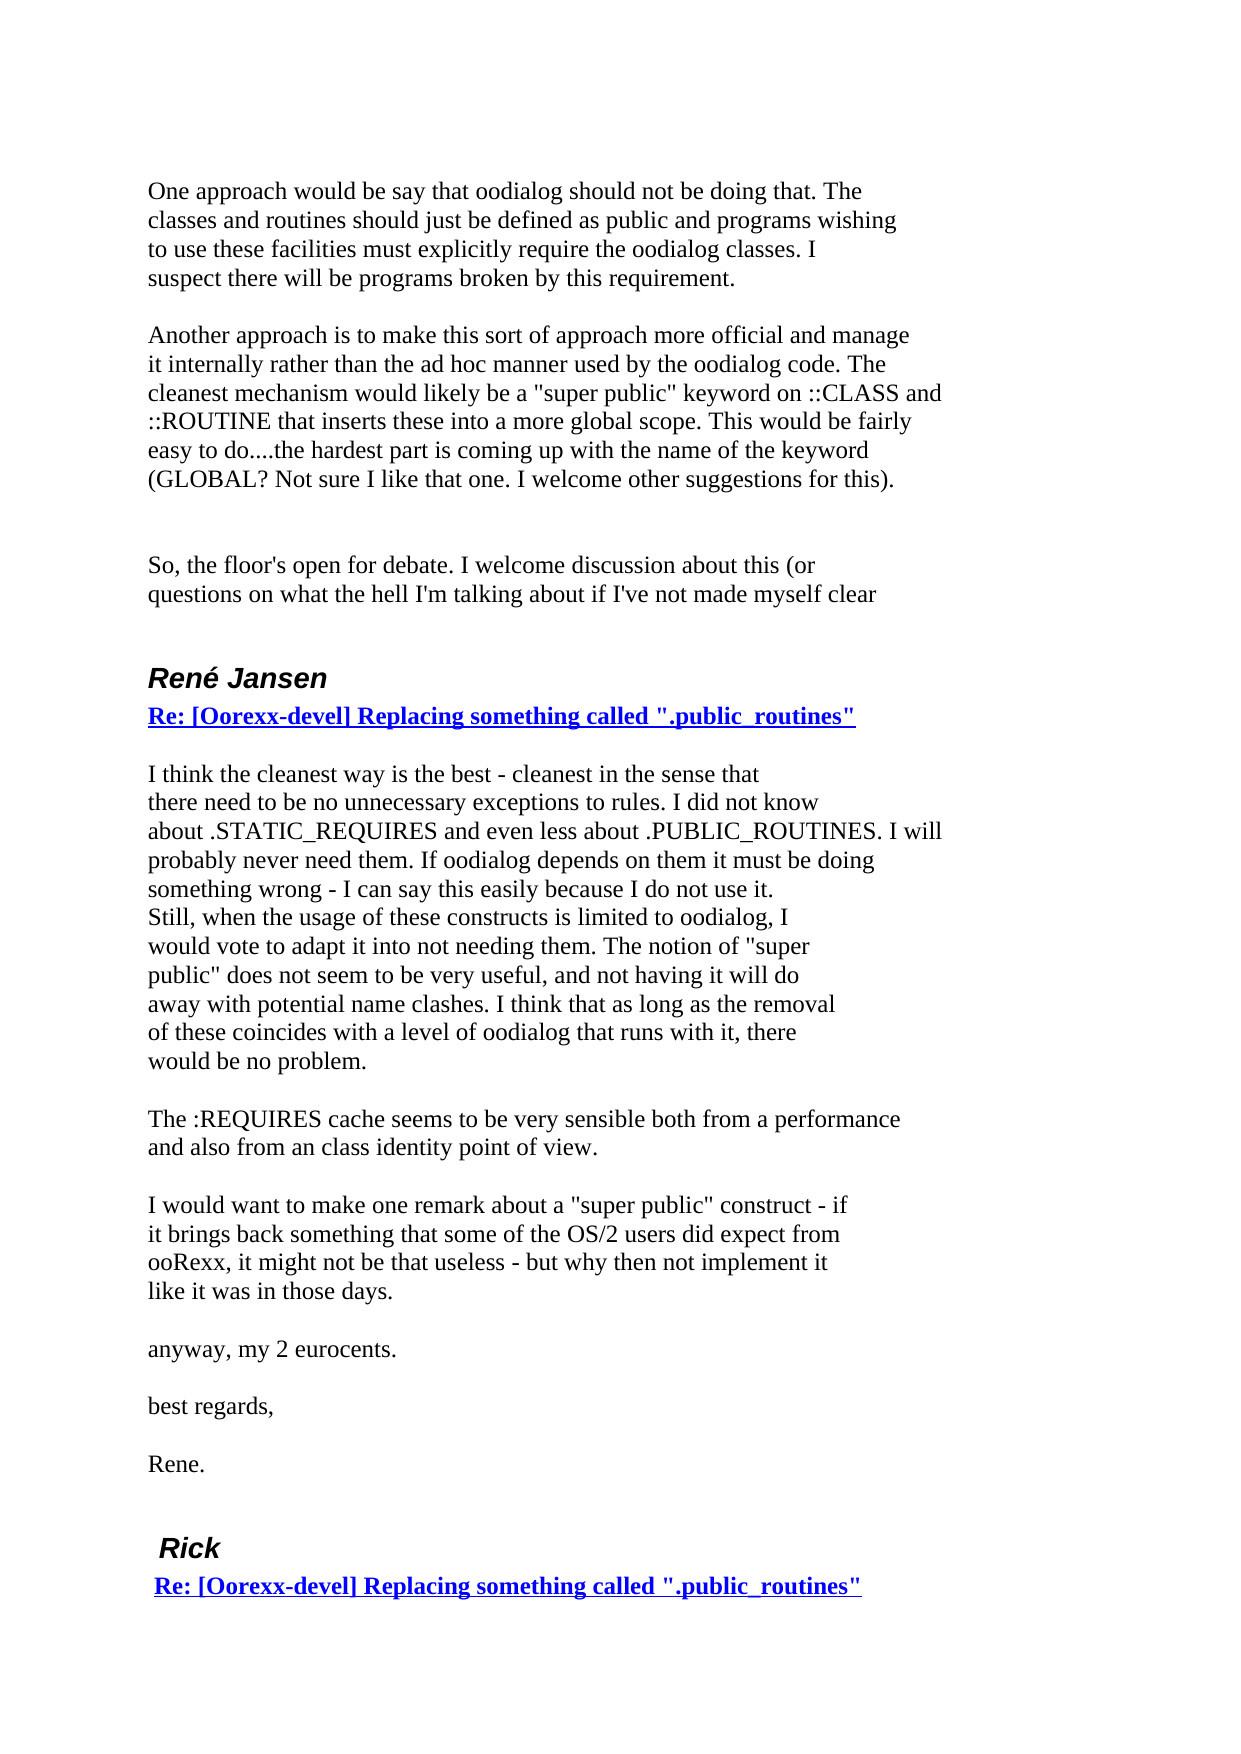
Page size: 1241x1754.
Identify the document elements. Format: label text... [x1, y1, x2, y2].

text I think the cleanest way is the best - cleanest in the sense that there need to be no unnecessary exceptions to rules. I did not know about .STATIC_REQUIRES and even less about .PUBLIC_ROUTINES. I will probably never need them. If oodialog depends on them it must be doing something wrong - I can say this easily because I do not use it. Still, when the usage of these constructs is limited to oodialog, I would vote to adapt it into not needing them. The notion of "super public" does not seem to be very useful, and not having it will do away with potential name clashes. I think that as long as the removal of these coincides with a level of oodialog that runs with it, there would be no problem. The :REQUIRES cache seems to be very sensible both from a performance and also from an class identity point of view. I would want to make one remark about a "super public" construct - if it brings back something that some of the OS/2 users did expect from ooRexx, it might not be that useless - but why then not implement it like it was in those days. anyway, my 2 eurocents. best regards, Rene. [148, 759, 1093, 1477]
subtitle Rick [148, 1531, 1093, 1565]
subtitle René Jansen [148, 661, 1093, 695]
text Re: [Oorexx-devel] Replacing something called ".public_routines" [148, 1571, 1093, 1600]
text Re: [Oorexx-devel] Replacing something called ".public_routines" [148, 701, 1093, 730]
text One approach would be say that oodialog should not be doing that. The classes and routines should just be defined as public and programs wishing to use these facilities must explicitly require the oodialog classes. I suspect there will be programs broken by this requirement. Another approach is to make this sort of approach more official and manage it internally rather than the ad hoc manner used by the oodialog code. The cleanest mechanism would likely be a "super public" keyword on ::CLASS and ::ROUTINE that inserts these into a more global scope. This would be fairly easy to do....the hardest part is coming up with the name of the keyword (GLOBAL? Not sure I like that one. I welcome other suggestions for this). So, the floor's open for debate. I welcome discussion about this (or questions on what the hell I'm talking about if I've not made myself clear [148, 148, 1093, 608]
